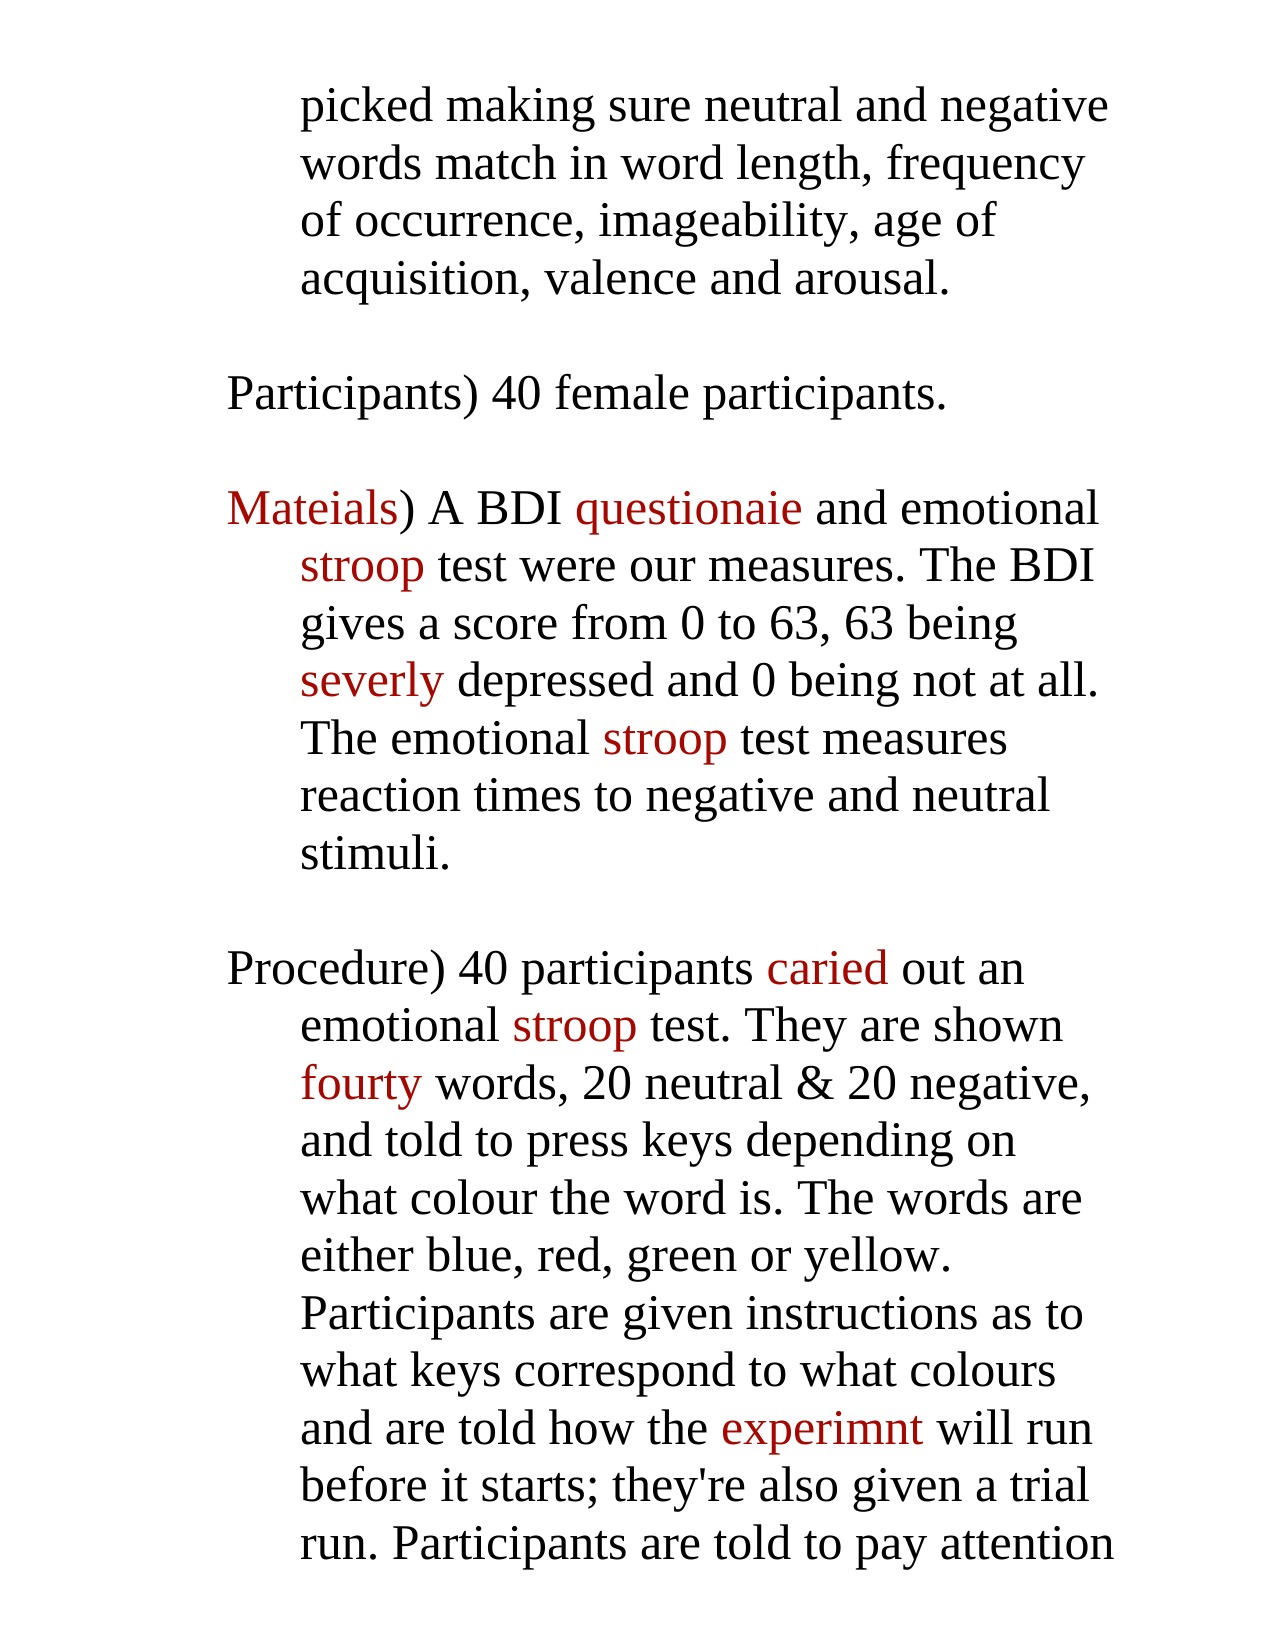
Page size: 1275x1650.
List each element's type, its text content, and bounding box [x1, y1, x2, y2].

list Participants) 40 female participants. [187, 362, 1125, 420]
list picked making sure neutral and negative words match in word length, frequency of occurrence, imageability, age of acquisition, valence and arousal. [187, 75, 1125, 305]
list Mateials) A BDI questionaie and emotional stroop test were our measures. The BDI gives a score from 0 to 63, 63 being severly depressed and 0 being not at all. The emotional stroop test measures reaction times to negative and neutral stimuli. [187, 477, 1125, 880]
list Procedure) 40 participants caried out an emotional stroop test. They are shown fourty words, 20 neutral & 20 negative, and told to press keys depending on what colour the word is. The words are either blue, red, green or yellow. Participants are given instructions as to what keys correspond to what colours and are told how the experimnt will run before it starts; they're also given a trial run. Participants are told to pay attention [187, 937, 1125, 1570]
